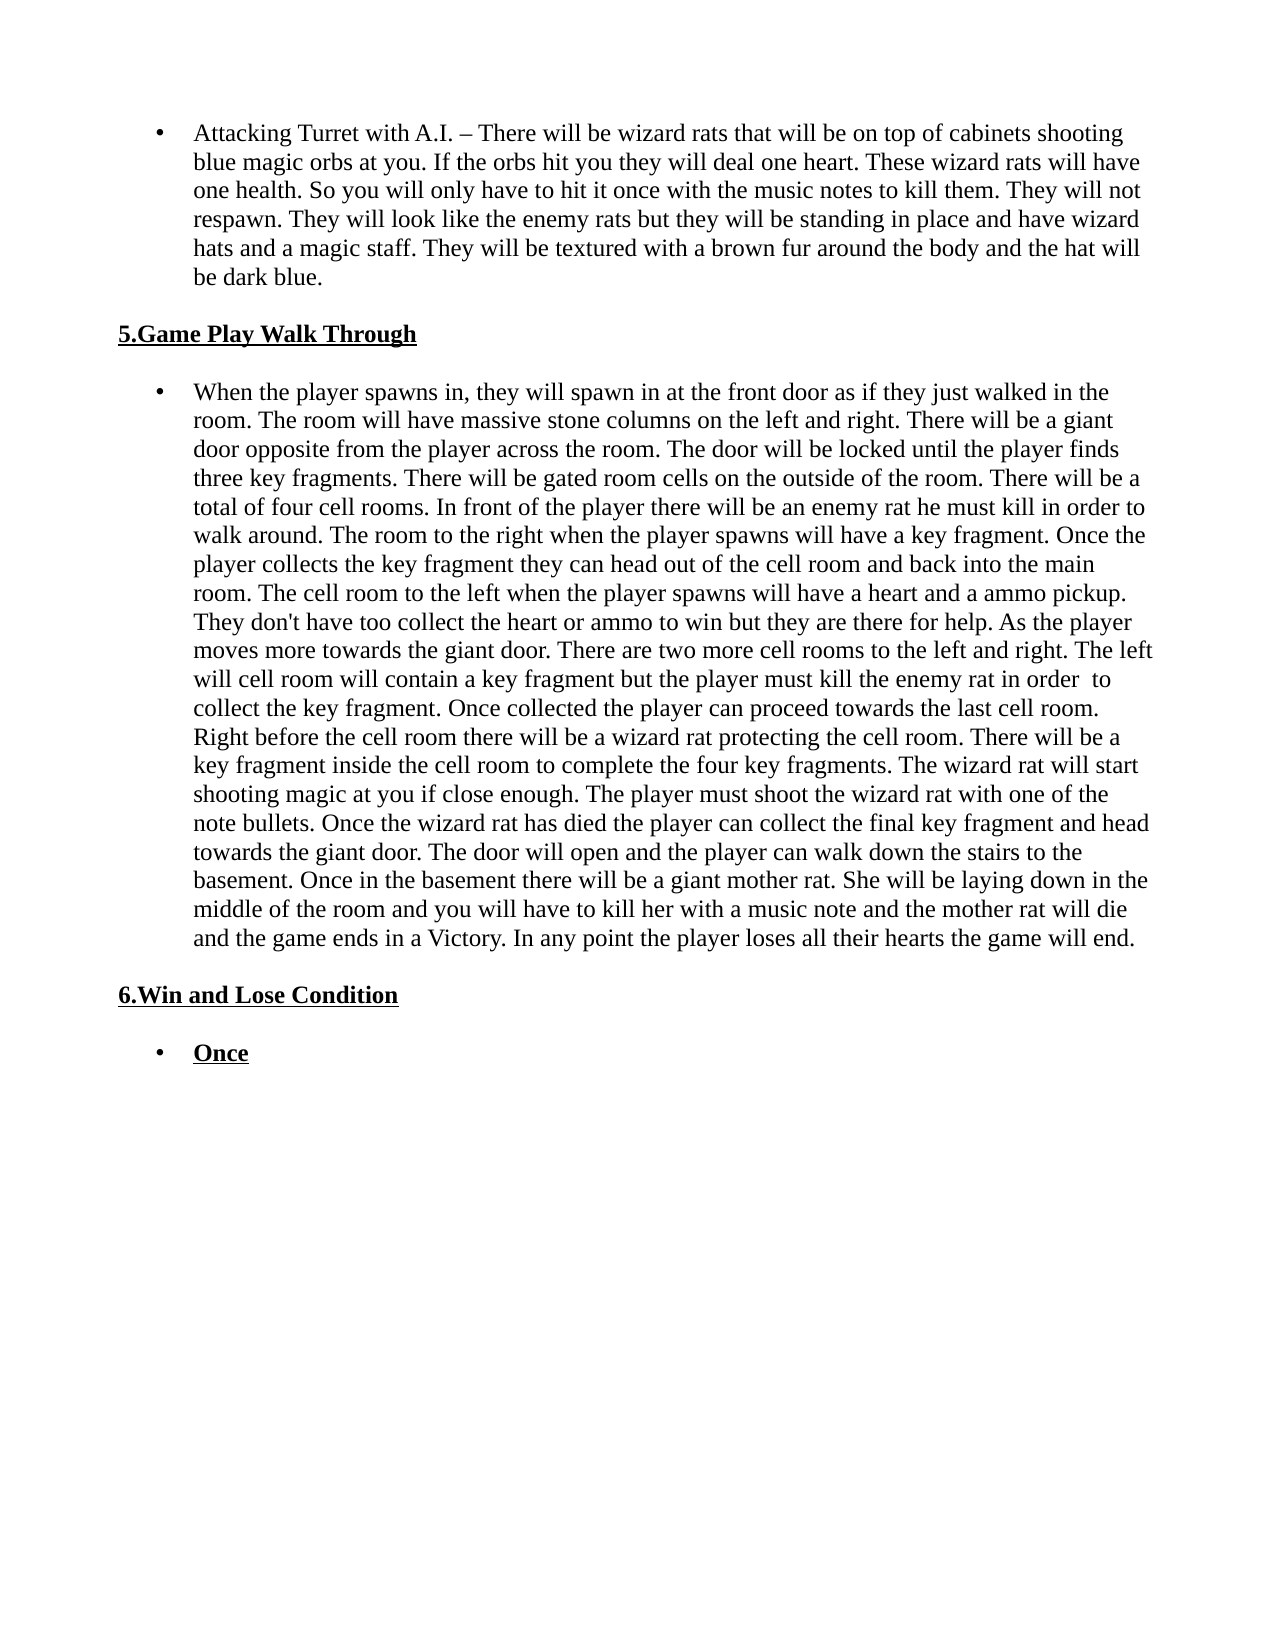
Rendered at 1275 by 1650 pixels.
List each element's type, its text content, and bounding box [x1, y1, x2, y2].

list Attacking Turret with A.I. – There will be wizard rats that will be on top of cabinets shooting blue magic orbs at you. If the orbs hit you they will deal one heart. These wizard rats will have one health. So you will only have to hit it once with the music notes to kill them. They will not respawn. They will look like the enemy rats but they will be standing in place and have wizard hats and a magic staff. They will be textured with a brown fur around the body and the hat will be dark blue. [156, 118, 1157, 291]
list Once [156, 1038, 1157, 1067]
list When the player spawns in, they will spawn in at the front door as if they just walked in the room. The room will have massive stone columns on the left and right. There will be a giant door opposite from the player across the room. The door will be locked until the player finds three key fragments. There will be gated room cells on the outside of the room. There will be a total of four cell rooms. In front of the player there will be an enemy rat he must kill in order to walk around. The room to the right when the player spawns will have a key fragment. Once the player collects the key fragment they can head out of the cell room and back into the main room. The cell room to the left when the player spawns will have a heart and a ammo pickup. They don't have too collect the heart or ammo to win but they are there for help. As the player moves more towards the giant door. There are two more cell rooms to the left and right. The left will cell room will contain a key fragment but the player must kill the enemy rat in order to collect the key fragment. Once collected the player can proceed towards the last cell room. Right before the cell room there will be a wizard rat protecting the cell room. There will be a key fragment inside the cell room to complete the four key fragments. The wizard rat will start shooting magic at you if close enough. The player must shoot the wizard rat with one of the note bullets. Once the wizard rat has died the player can collect the final key fragment and head towards the giant door. The door will open and the player can walk down the stairs to the basement. Once in the basement there will be a giant mother rat. She will be laying down in the middle of the room and you will have to kill her with a music note and the mother rat will die and the game ends in a Victory. In any point the player loses all their hearts the game will end. [156, 377, 1157, 952]
text 6.Win and Lose Condition [118, 981, 1157, 1009]
text 5.Game Play Walk Through [118, 319, 1157, 348]
